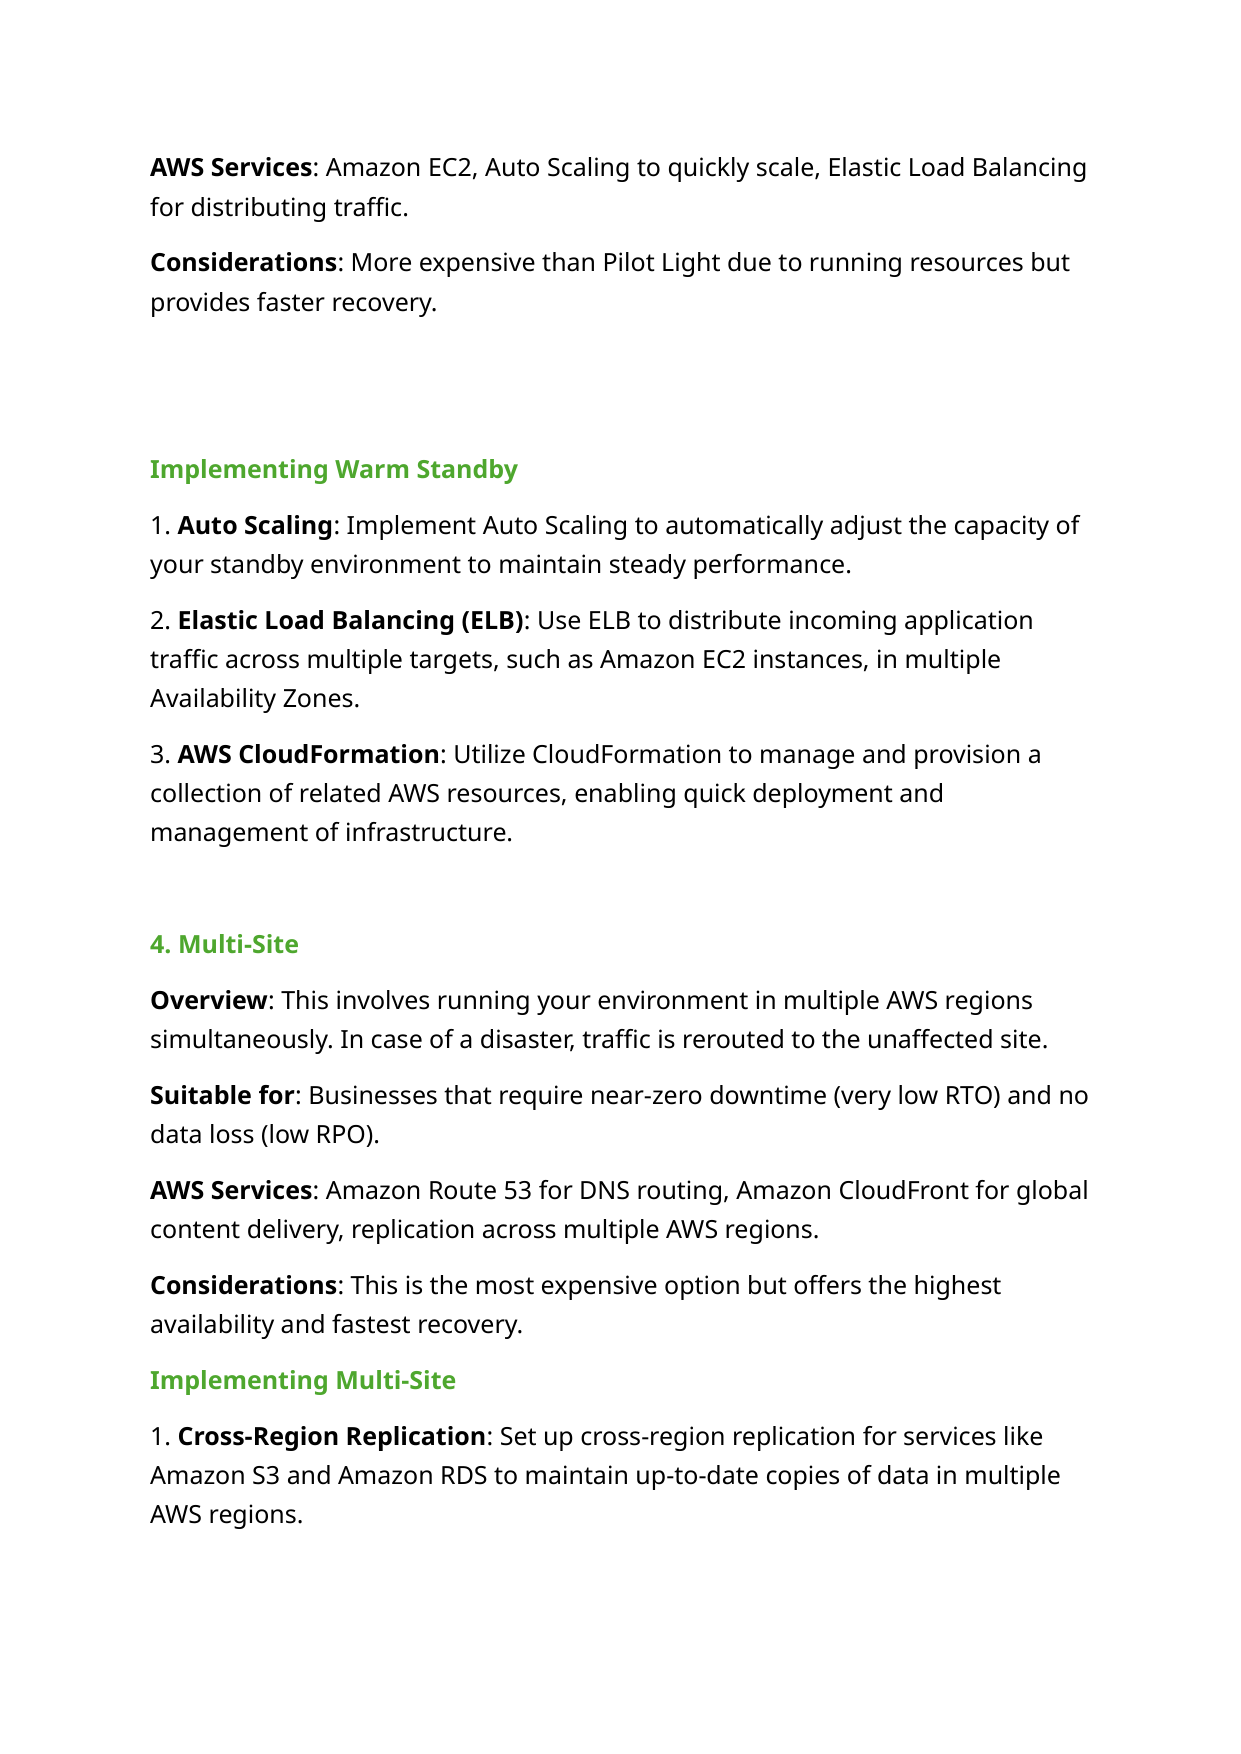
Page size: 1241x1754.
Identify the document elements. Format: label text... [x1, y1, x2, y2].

text AWS Services: Amazon Route 53 for DNS routing, Amazon CloudFront for global content delivery, replication across multiple AWS regions. [150, 1172, 1090, 1246]
text AWS Services: Amazon EC2, Auto Scaling to quickly scale, Elastic Load Balancing for distributing traffic. [150, 150, 1090, 223]
text Overview: This involves running your environment in multiple AWS regions simultaneously. In case of a disaster, traffic is rerouted to the unaffected site. [150, 982, 1090, 1056]
text 1. Cross-Region Replication: Set up cross-region replication for services like Amazon S3 and Amazon RDS to maintain up-to-date copies of data in multiple AWS regions. [150, 1418, 1090, 1531]
text Suitable for: Businesses that require near-zero downtime (very low RTO) and no data loss (low RPO). [150, 1077, 1090, 1151]
text Considerations: More expensive than Pilot Light due to running resources but provides faster recovery. [150, 245, 1090, 318]
text Implementing Warm Standby [150, 452, 1090, 486]
text Implementing Multi-Site [150, 1362, 1090, 1397]
text 4. Multi-Site [150, 927, 1090, 961]
text Considerations: This is the most expensive option but offers the highest availability and fastest recovery. [150, 1267, 1090, 1341]
text 2. Elastic Load Balancing (ELB): Use ELB to distribute incoming application traffic across multiple targets, such as Amazon EC2 instances, in multiple Availability Zones. [150, 602, 1090, 715]
text 3. AWS CloudFormation: Utilize CloudFormation to manage and provision a collection of related AWS resources, enabling quick deployment and management of infrastructure. [150, 737, 1090, 849]
text 1. Auto Scaling: Implement Auto Scaling to automatically adjust the capacity of your standby environment to maintain steady performance. [150, 507, 1090, 581]
